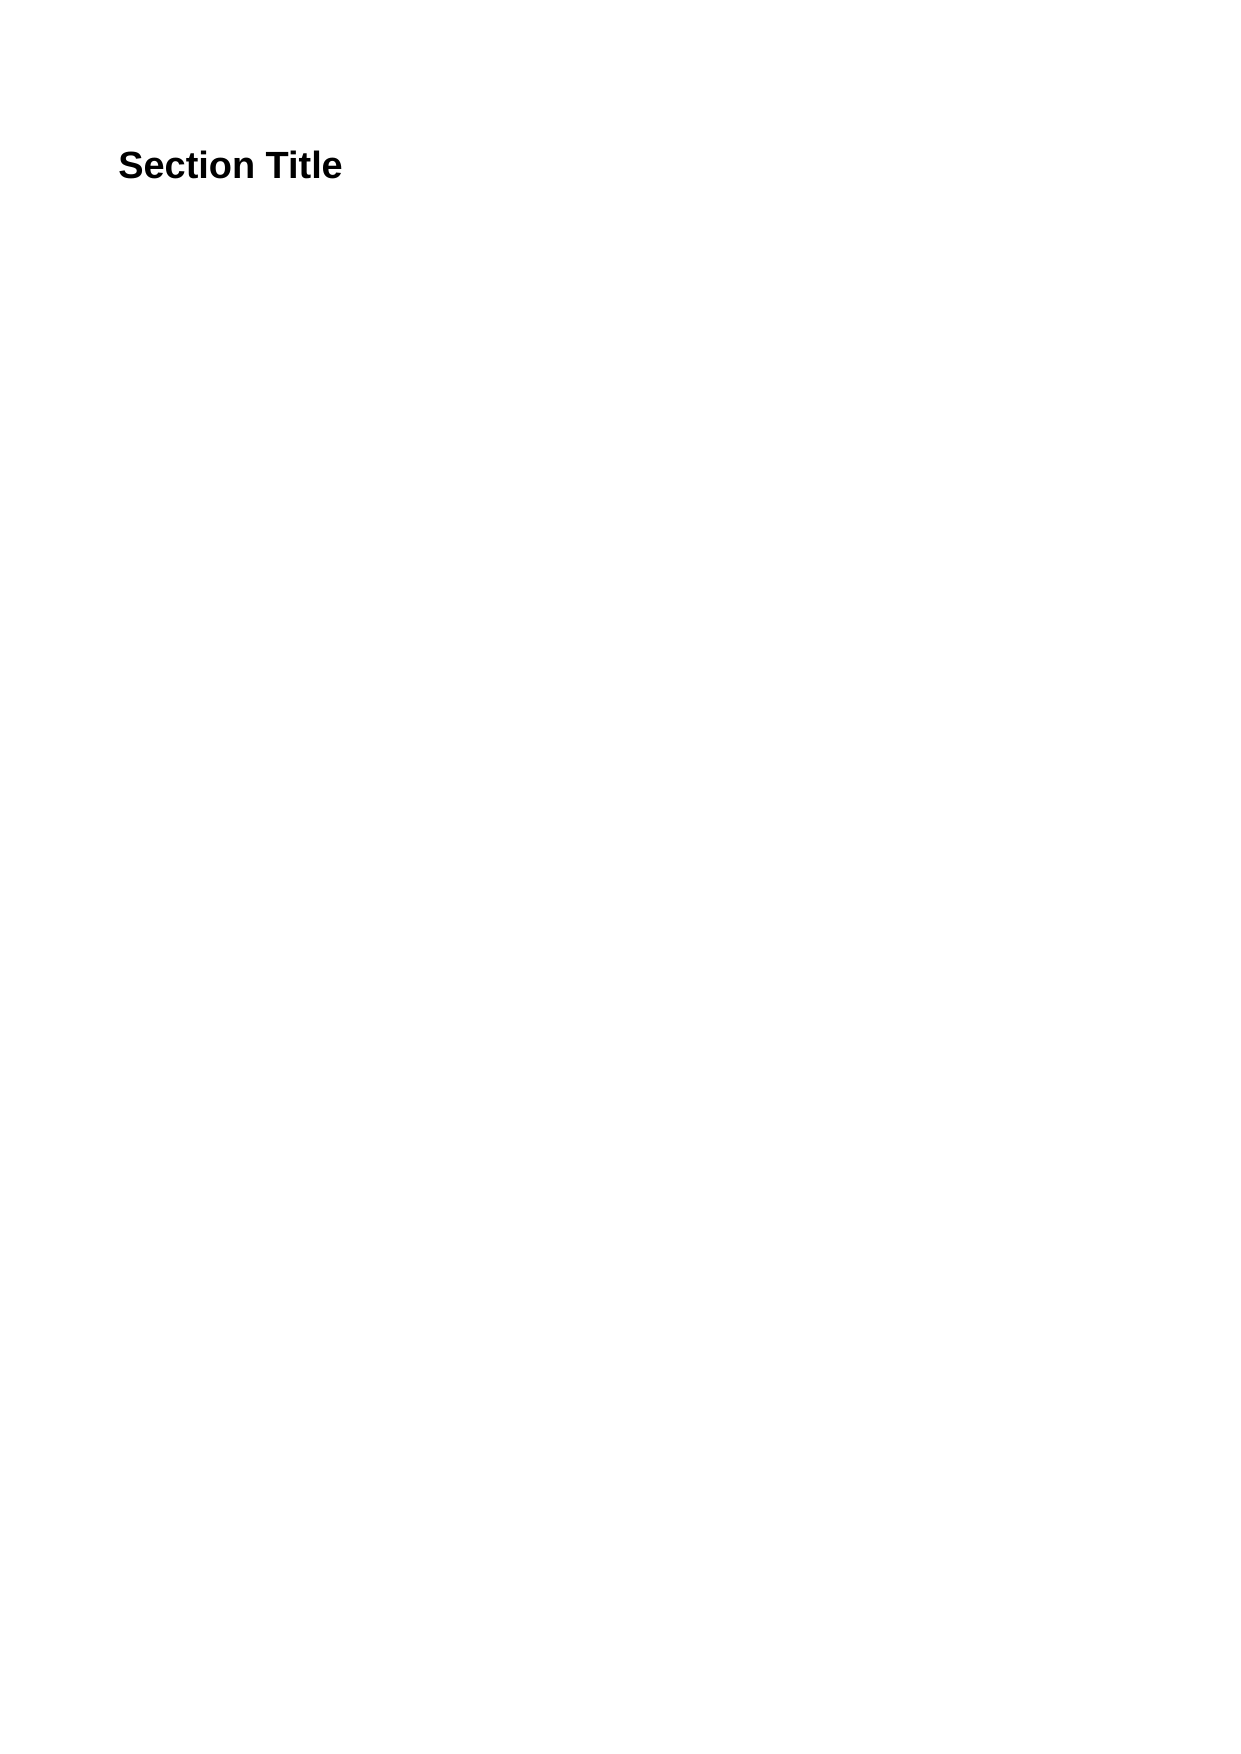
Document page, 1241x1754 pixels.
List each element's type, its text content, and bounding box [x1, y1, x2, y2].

subtitle Section Title [118, 143, 1122, 187]
